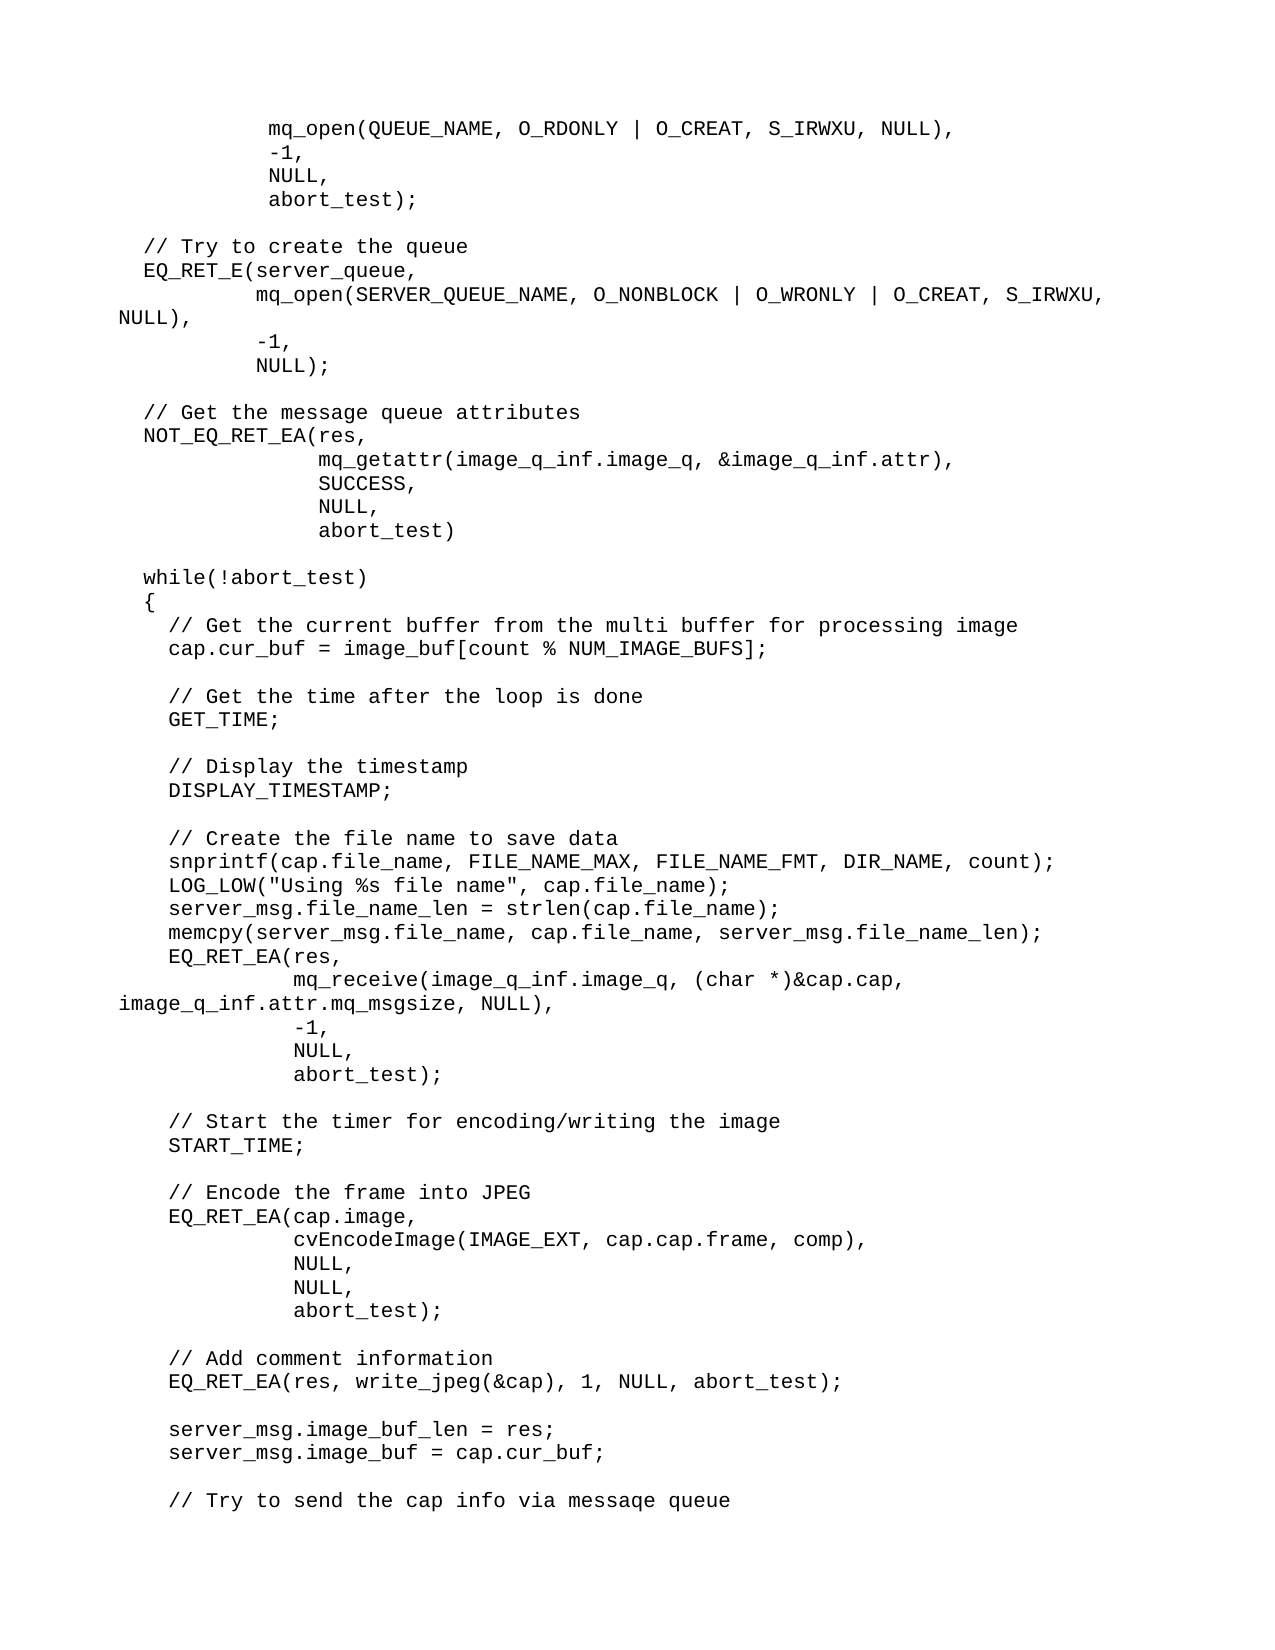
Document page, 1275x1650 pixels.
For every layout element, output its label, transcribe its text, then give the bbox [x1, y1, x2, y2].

text START_TIME; [118, 1135, 1157, 1158]
text // Encode the frame into JPEG [118, 1182, 1157, 1206]
text // Create the file name to save data [118, 827, 1157, 851]
text // Get the message queue attributes [118, 402, 1157, 426]
text abort_test) [118, 520, 1157, 544]
text GET_TIME; [118, 709, 1157, 733]
text LOG_LOW("Using %s file name", cap.file_name); [118, 875, 1157, 898]
text server_msg.file_name_len = strlen(cap.file_name); [118, 898, 1157, 922]
text SUCCESS, [118, 473, 1157, 496]
text EQ_RET_E(server_queue, [118, 260, 1157, 284]
text // Start the timer for encoding/writing the image [118, 1111, 1157, 1135]
text EQ_RET_EA(res, [118, 946, 1157, 969]
text mq_receive(image_q_inf.image_q, (char *)&cap.cap, image_q_inf.attr.mq_msgsize, NULL), [118, 969, 1157, 1017]
text cvEncodeImage(IMAGE_EXT, cap.cap.frame, comp), [118, 1229, 1157, 1253]
text // Get the time after the loop is done [118, 686, 1157, 709]
text NULL); [118, 354, 1157, 378]
text mq_getattr(image_q_inf.image_q, &image_q_inf.attr), [118, 449, 1157, 473]
text NULL, [118, 165, 1157, 189]
text abort_test); [118, 189, 1157, 213]
text NULL, [118, 1253, 1157, 1277]
text // Try to send the cap info via messaqe queue [118, 1489, 1157, 1513]
text NOT_EQ_RET_EA(res, [118, 426, 1157, 449]
text NULL, [118, 1040, 1157, 1064]
text while(!abort_test) [118, 567, 1157, 591]
text // Try to create the queue [118, 236, 1157, 260]
text memcpy(server_msg.file_name, cap.file_name, server_msg.file_name_len); [118, 922, 1157, 946]
text NULL, [118, 496, 1157, 520]
text -1, [118, 142, 1157, 165]
text EQ_RET_EA(cap.image, [118, 1206, 1157, 1229]
text mq_open(SERVER_QUEUE_NAME, O_NONBLOCK | O_WRONLY | O_CREAT, S_IRWXU, NULL), [118, 284, 1157, 331]
text DISPLAY_TIMESTAMP; [118, 780, 1157, 804]
text NULL, [118, 1277, 1157, 1300]
text // Get the current buffer from the multi buffer for processing image [118, 615, 1157, 638]
text mq_open(QUEUE_NAME, O_RDONLY | O_CREAT, S_IRWXU, NULL), [118, 118, 1157, 142]
text cap.cur_buf = image_buf[count % NUM_IMAGE_BUFS]; [118, 638, 1157, 662]
text snprintf(cap.file_name, FILE_NAME_MAX, FILE_NAME_FMT, DIR_NAME, count); [118, 851, 1157, 875]
text { [118, 591, 1157, 615]
text EQ_RET_EA(res, write_jpeg(&cap), 1, NULL, abort_test); [118, 1371, 1157, 1395]
text server_msg.image_buf = cap.cur_buf; [118, 1442, 1157, 1466]
text // Add comment information [118, 1348, 1157, 1371]
text server_msg.image_buf_len = res; [118, 1419, 1157, 1442]
text abort_test); [118, 1300, 1157, 1324]
text abort_test); [118, 1064, 1157, 1088]
text -1, [118, 1017, 1157, 1040]
text // Display the timestamp [118, 757, 1157, 780]
text -1, [118, 331, 1157, 354]
